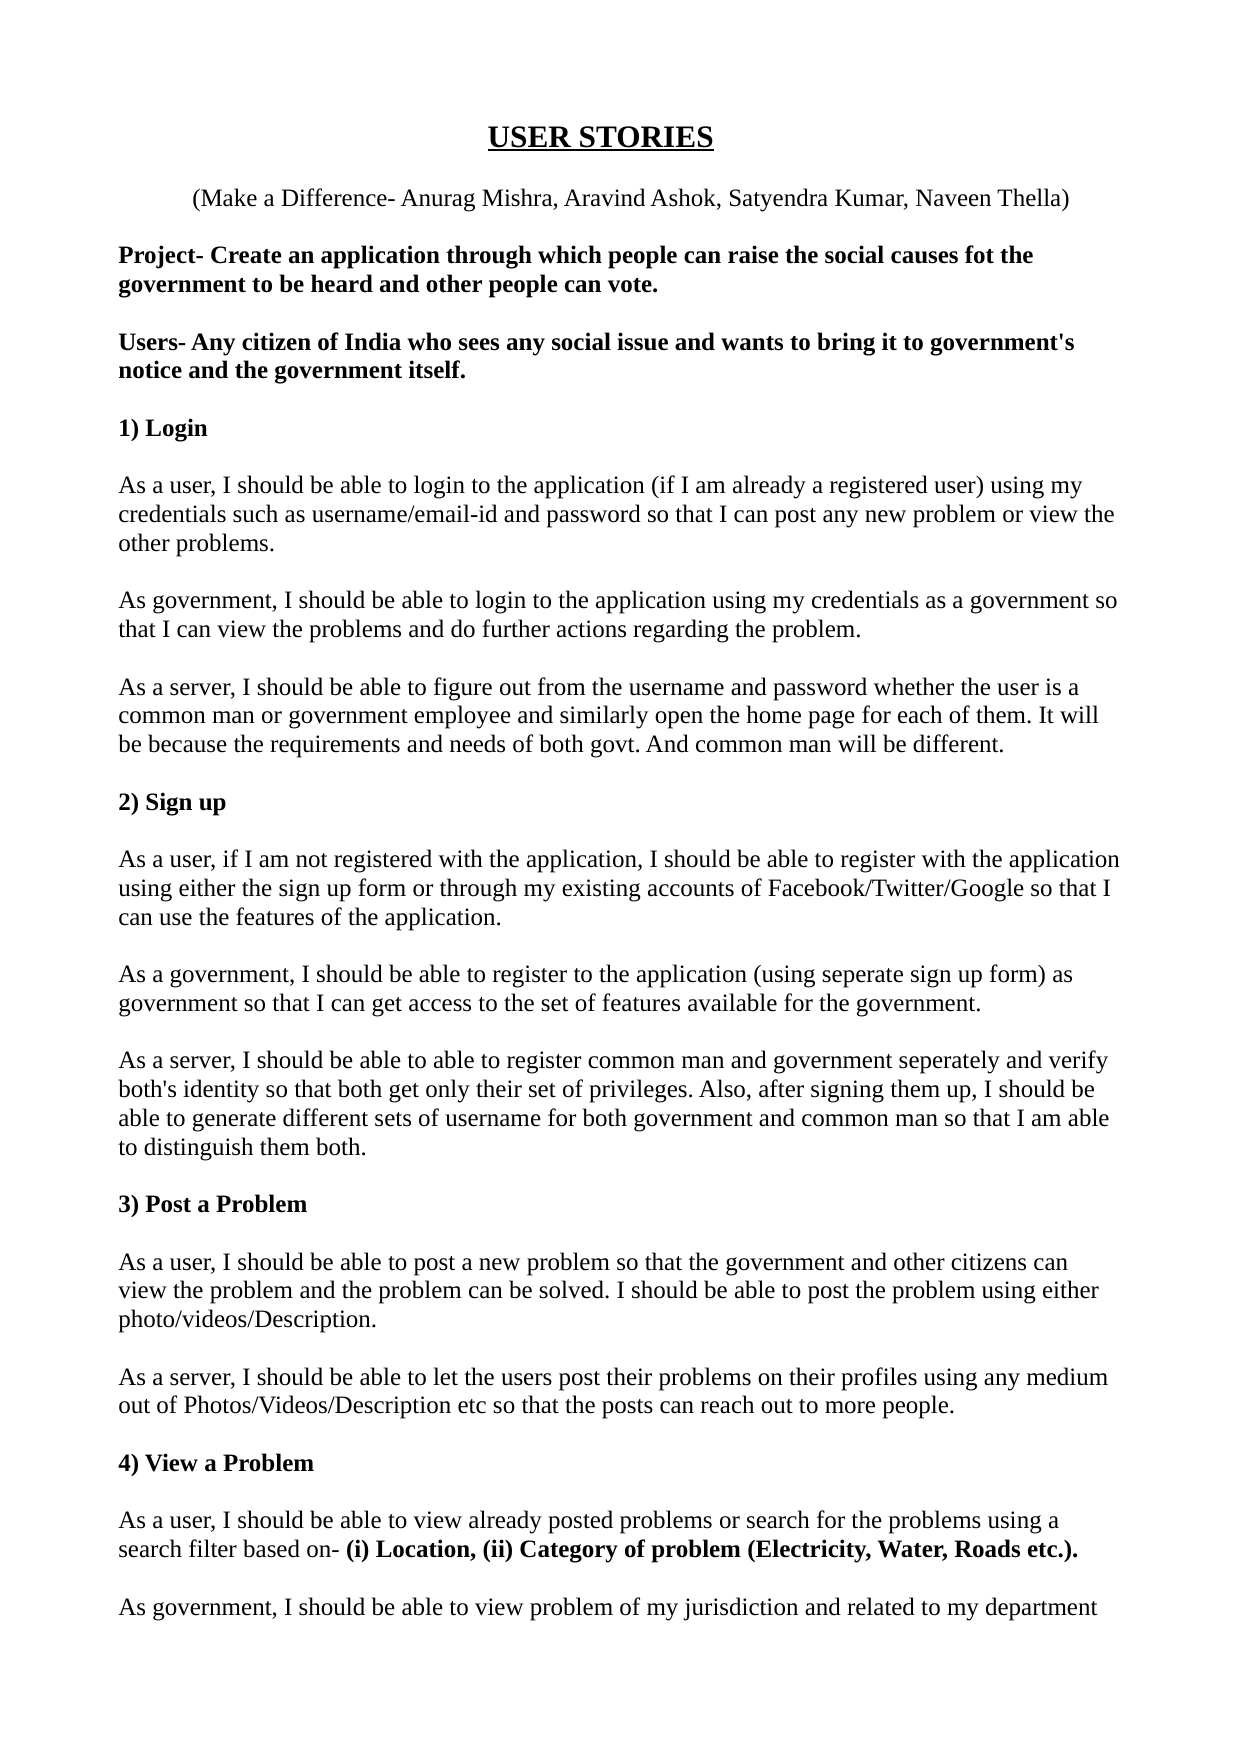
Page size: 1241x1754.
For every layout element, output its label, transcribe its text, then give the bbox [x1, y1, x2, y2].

text As a user, I should be able to login to the application (if I am already a registered user) using my credentials such as username/email-id and password so that I can post any new problem or view the other problems. [118, 470, 1122, 557]
text 1) Login [118, 413, 1122, 442]
text Users- Any citizen of India who sees any social issue and wants to bring it to government's notice and the government itself. [118, 327, 1122, 384]
text USER STORIES [118, 118, 1122, 154]
text (Make a Difference- Anurag Mishra, Aravind Ashok, Satyendra Kumar, Naveen Thella) [118, 183, 1122, 212]
text 3) Post a Problem [118, 1189, 1122, 1218]
text 2) Sign up [118, 787, 1122, 815]
text As a server, I should be able to able to register common man and government seperately and verify both's identity so that both get only their set of privileges. Also, after signing them up, I should be able to generate different sets of username for both government and common man so that I am able to distinguish them both. [118, 1045, 1122, 1160]
text As a government, I should be able to register to the application (using seperate sign up form) as government so that I can get access to the set of features available for the government. [118, 959, 1122, 1017]
text As a user, I should be able to post a new problem so that the government and other citizens can view the problem and the problem can be solved. I should be able to post the problem using either photo/videos/Description. [118, 1247, 1122, 1333]
text As a user, I should be able to view already posted problems or search for the problems using a search filter based on- (i) Location, (ii) Category of problem (Electricity, Water, Roads etc.). [118, 1505, 1122, 1563]
text Project- Create an application through which people can raise the social causes fot the government to be heard and other people can vote. [118, 240, 1122, 298]
text As a server, I should be able to figure out from the username and password whether the user is a common man or government employee and similarly open the home page for each of them. It will be because the requirements and needs of both govt. And common man will be different. [118, 672, 1122, 758]
text 4) View a Problem [118, 1448, 1122, 1477]
text As government, I should be able to view problem of my jurisdiction and related to my department [118, 1592, 1122, 1620]
text As government, I should be able to login to the application using my credentials as a government so that I can view the problems and do further actions regarding the problem. [118, 585, 1122, 643]
text As a user, if I am not registered with the application, I should be able to register with the application using either the sign up form or through my existing accounts of Facebook/Twitter/Google so that I can use the features of the application. [118, 844, 1122, 930]
text As a server, I should be able to let the users post their problems on their profiles using any medium out of Photos/Videos/Description etc so that the posts can reach out to more people. [118, 1362, 1122, 1419]
